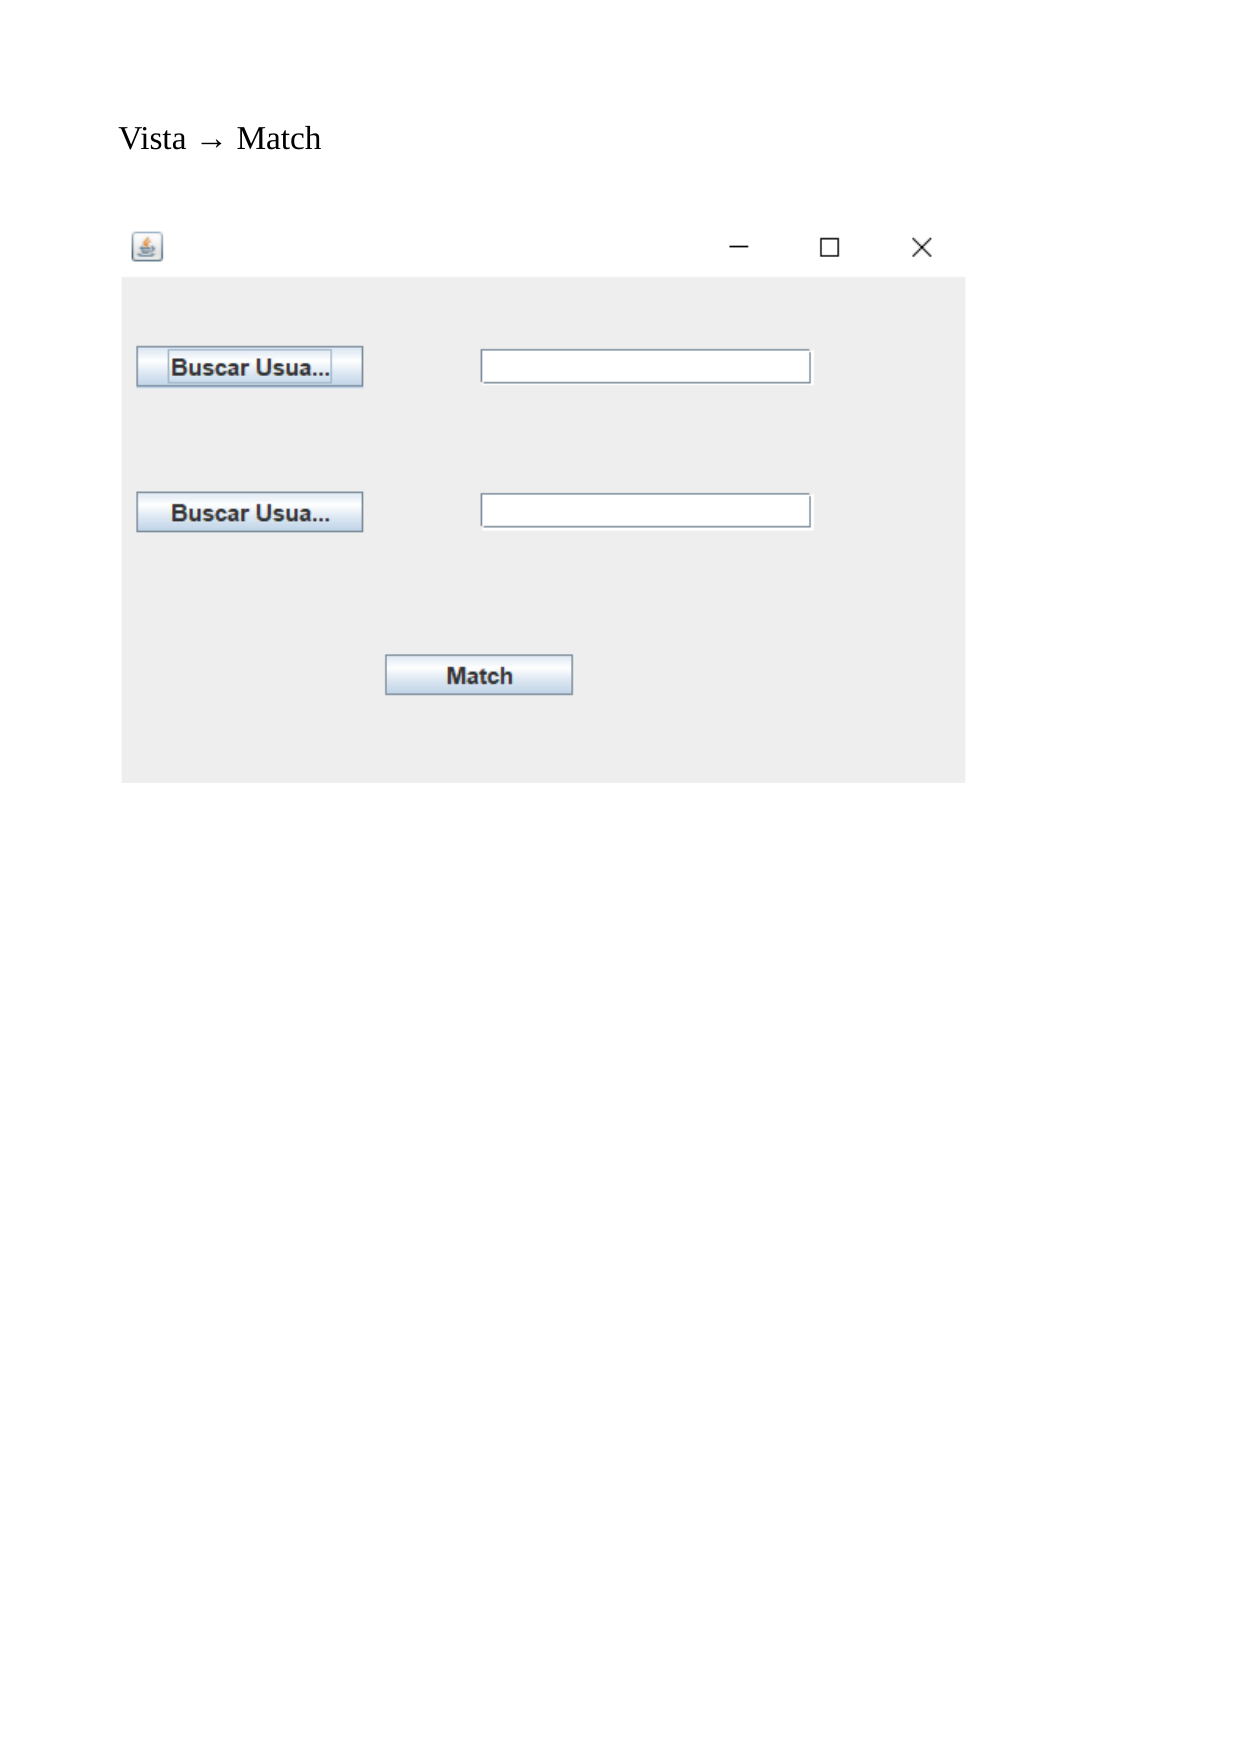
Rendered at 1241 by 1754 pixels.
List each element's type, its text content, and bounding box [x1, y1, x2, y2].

text Vista → Match [118, 118, 1122, 156]
picture [121, 221, 966, 783]
